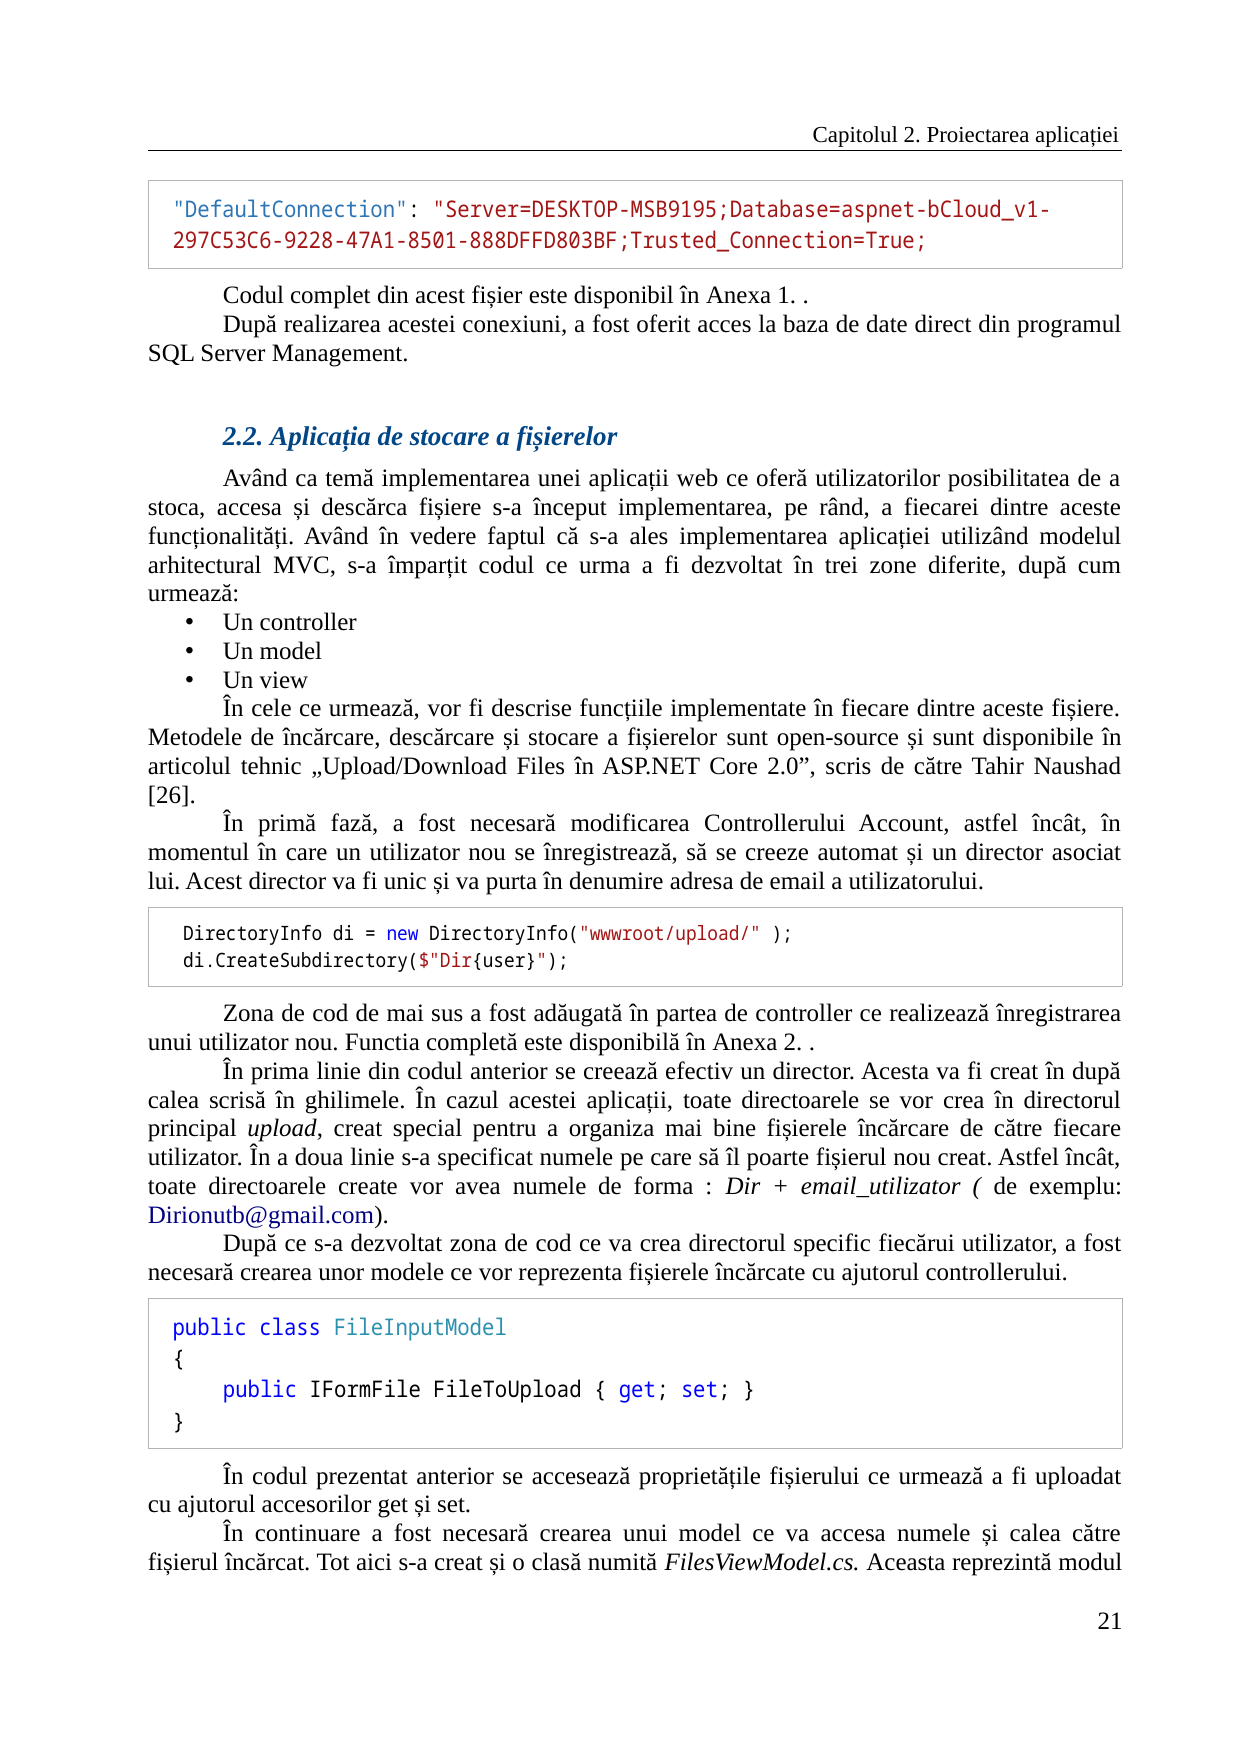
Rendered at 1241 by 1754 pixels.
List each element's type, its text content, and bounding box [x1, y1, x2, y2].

text Având ca temă implementarea unei aplicații web ce oferă utilizatorilor posibilitatea de a stoca, accesa și descărca fișiere s-a început implementarea, pe rând, a fiecarei dintre aceste funcționalități. Având în vedere faptul că s-a ales implementarea aplicației utilizând modelul arhitectural MVC, s-a împarțit codul ce urma a fi dezvoltat în trei zone diferite, după cum urmează: [148, 463, 1122, 607]
text În codul prezentat anterior se accesează proprietățile fișierului ce urmează a fi uploadat cu ajutorul accesorilor get și set. [148, 1461, 1122, 1518]
text Zona de cod de mai sus a fost adăugată în partea de controller ce realizează înregistrarea unui utilizator nou. Functia completă este disponibilă în Anexa 2. . [148, 998, 1122, 1056]
text public class FileInputModel [149, 1299, 1122, 1329]
text După realizarea acestei conexiuni, a fost oferit acces la baza de date direct din programul SQL Server Management. [148, 309, 1122, 366]
text public IFormFile FileToUpload { get; set; } [149, 1361, 1122, 1392]
text În primă fază, a fost necesară modificarea Controllerului Account, astfel încât, în momentul în care un utilizator nou se înregistrează, să se creeze automat și un director asociat lui. Acest director va fi unic și va purta în denumire adresa de email a utilizatorului. [148, 808, 1122, 895]
text În continuare a fost necesară crearea unui model ce va accesa numele și calea către fișierul încărcat. Tot aici s-a creat și o clasă numită FilesViewModel.cs. Aceasta reprezintă modul în care fișierele încărcate vor fi văzute de către utilizator. Aceasta metodă este open-source și nu a fost modificată de către mine.Error: Reference source not found [148, 1518, 1122, 1576]
subtitle Aplicația de stocare a fișierelor [223, 420, 1122, 451]
text } [149, 1392, 1122, 1448]
list Un model [185, 636, 1122, 665]
text "DefaultConnection": "Server=DESKTOP-MSB9195;Database=aspnet-bCloud_v1-297C53C6-9228-47A1-8501-888DFFD803BF;Trusted_Connection=True; [149, 181, 1122, 268]
text În cele ce urmează, vor fi descrise funcțiile implementate în fiecare dintre aceste fișiere. Metodele de încărcare, descărcare și stocare a fișierelor sunt open-source și sunt disponibile în articolul tehnic „Upload/Download Files în ASP.NET Core 2.0”, scris de către Tahir Naushad Error: Reference source not found. [148, 693, 1122, 808]
text DirectoryInfo di = new DirectoryInfo("wwwroot/upload/" ); [149, 908, 1122, 934]
text { [149, 1329, 1122, 1361]
list Un view [185, 665, 1122, 693]
text După ce s-a dezvoltat zona de cod ce va crea directorul specific fiecărui utilizator, a fost necesară crearea unor modele ce vor reprezenta fișierele încărcate cu ajutorul controllerului. [148, 1228, 1122, 1286]
text Codul complet din acest fișier este disponibil în Anexa 1. . [148, 280, 1122, 309]
text di.CreateSubdirectory($"Dir{user}"); [149, 934, 1122, 986]
text În prima linie din codul anterior se creează efectiv un director. Acesta va fi creat în după calea scrisă în ghilimele. În cazul acestei aplicații, toate directoarele se vor crea în directorul principal upload, creat special pentru a organiza mai bine fișierele încărcare de către fiecare utilizator. În a doua linie s-a specificat numele pe care să îl poarte fișierul nou creat. Astfel încât, toate directoarele create vor avea numele de forma : Dir + email_utilizator ( de exemplu: Dirionutb@gmail.com). [148, 1056, 1122, 1228]
list Un controller [185, 607, 1122, 636]
